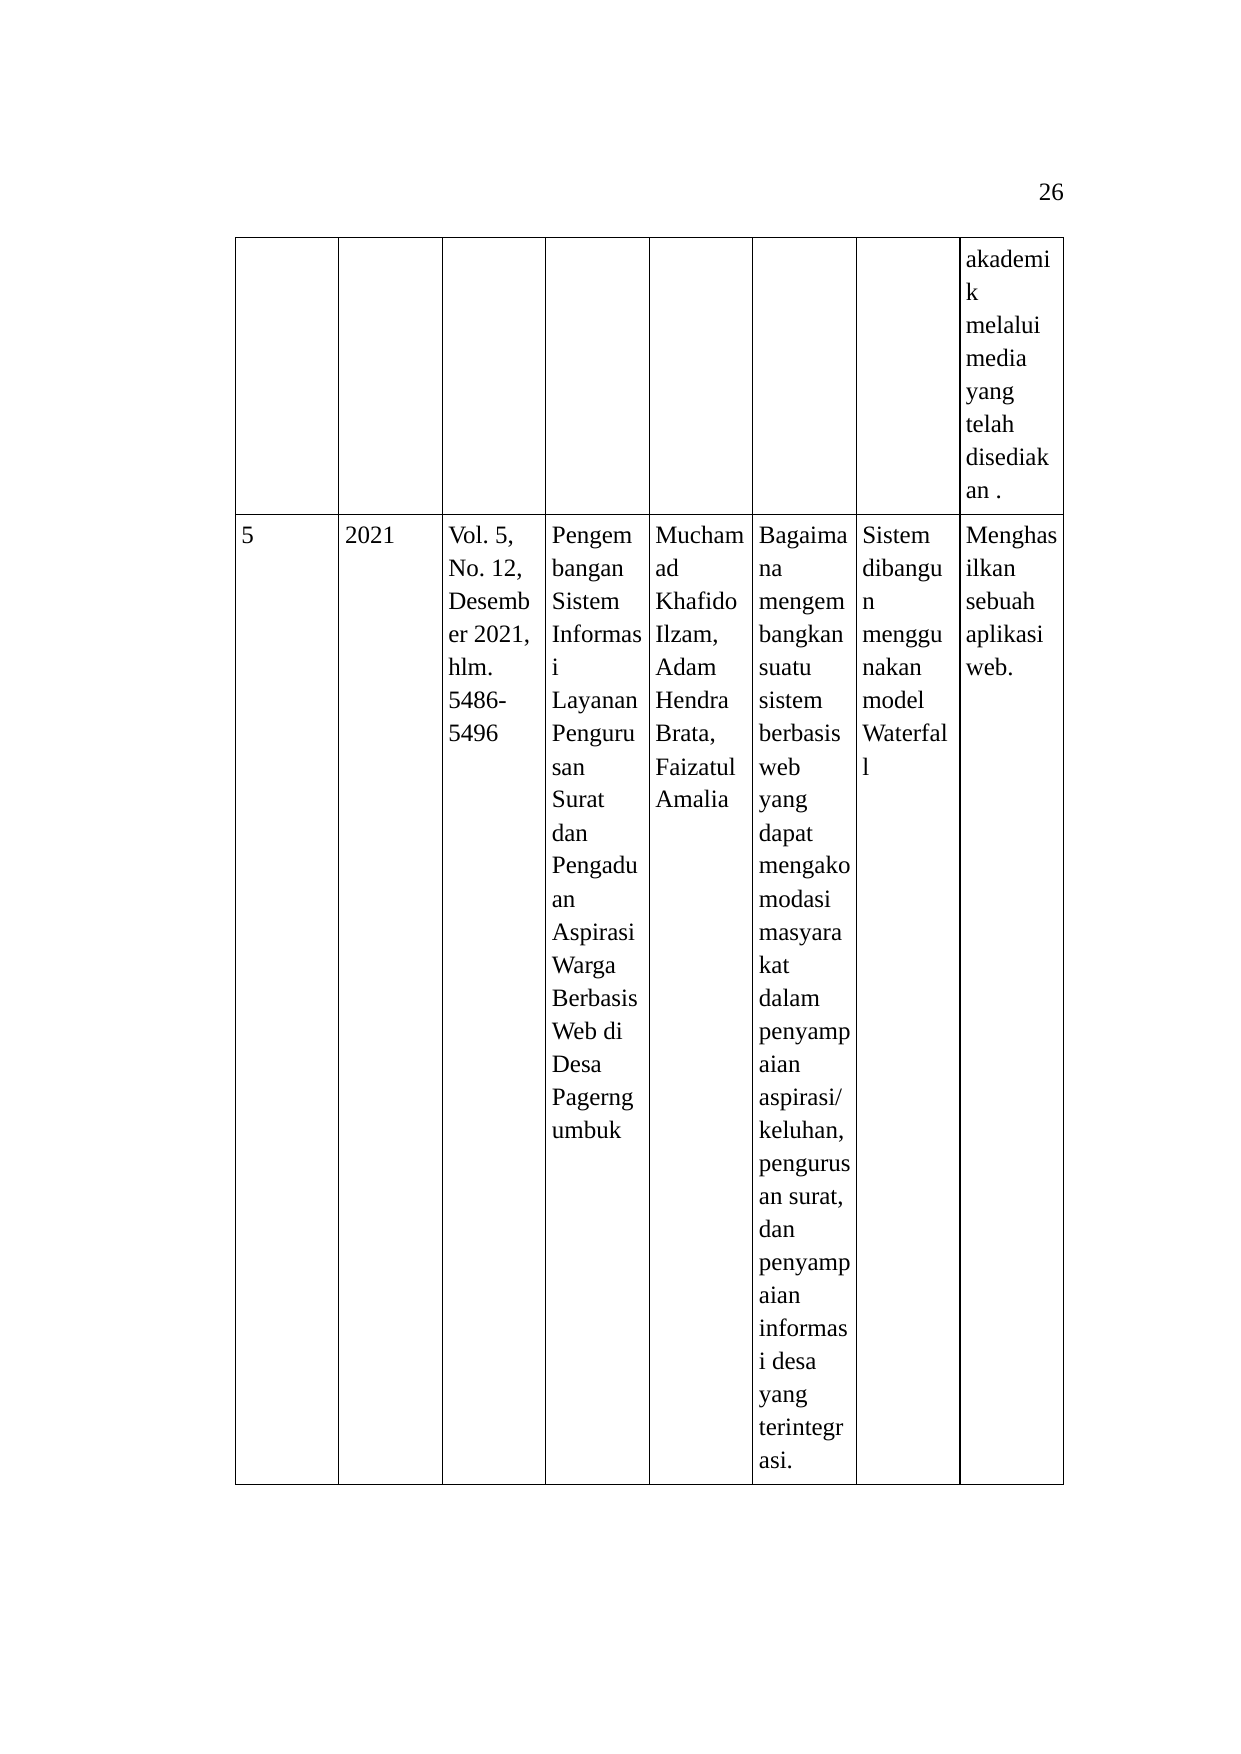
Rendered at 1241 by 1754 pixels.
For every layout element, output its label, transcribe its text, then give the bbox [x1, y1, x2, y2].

table_cell [857, 238, 959, 514]
table_cell Muchamad Khafido Ilzam, Adam Hendra Brata, Faizatul Amalia [650, 515, 752, 1484]
table_cell [753, 238, 856, 514]
table_cell [650, 238, 752, 514]
table_cell [546, 238, 649, 514]
table_cell Vol. 5, No. 12, Desember 2021, hlm. 5486-5496 [443, 515, 545, 1484]
table_cell [443, 238, 545, 514]
table_cell [236, 238, 338, 514]
table_cell Menghasilkan sebuah aplikasi web. [961, 515, 1063, 1484]
table_cell [339, 238, 442, 514]
table_cell 2021 [339, 515, 442, 1484]
table_cell Bagaimana mengembangkan suatu sistem berbasis web yang dapat mengakomodasi masyarakat dalam penyampaian aspirasi/keluhan, pengurusan surat, dan penyampaian informasi desa yang terintegrasi. [753, 515, 856, 1484]
table_cell Pengembangan Sistem Informasi Layanan Pengurusan Surat dan Pengaduan Aspirasi Warga Berbasis Web di Desa Pagerngumbuk [546, 515, 649, 1484]
table_cell Sistem dibangun menggunakan model Waterfall [857, 515, 959, 1484]
table_cell 5 [236, 515, 338, 1484]
table_cell akademik melalui media yang telah disediakan . [961, 238, 1063, 514]
